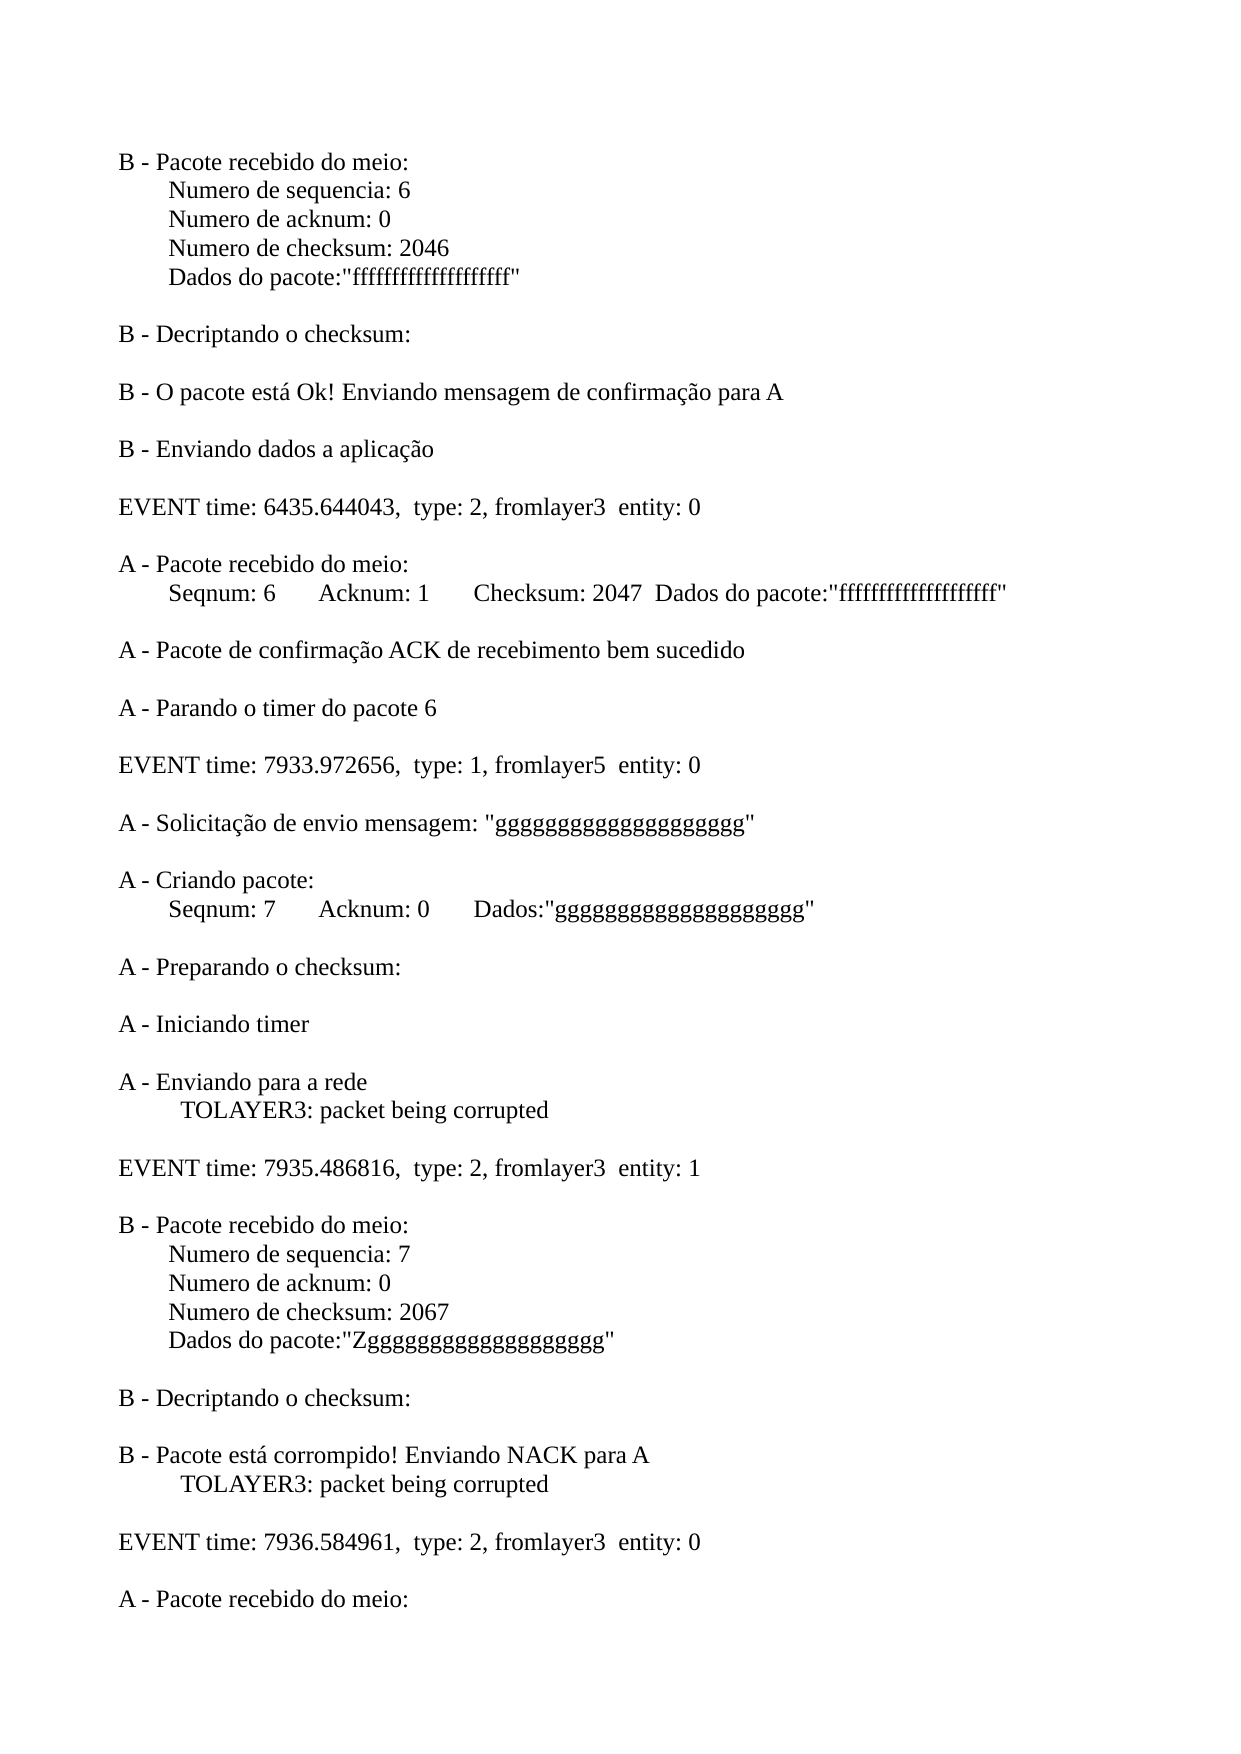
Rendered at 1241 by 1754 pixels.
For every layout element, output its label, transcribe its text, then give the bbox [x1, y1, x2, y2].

text TOLAYER3: packet being corrupted [118, 1096, 1122, 1124]
text A - Preparando o checksum: [118, 952, 1122, 981]
text B - Decriptando o checksum: [118, 319, 1122, 348]
text B - O pacote está Ok! Enviando mensagem de confirmação para A [118, 377, 1122, 406]
text A - Criando pacote: [118, 866, 1122, 894]
text A - Pacote recebido do meio: [118, 1584, 1122, 1613]
text A - Parando o timer do pacote 6 [118, 693, 1122, 722]
text EVENT time: 7933.972656, type: 1, fromlayer5 entity: 0 [118, 751, 1122, 779]
text Dados do pacote:"ffffffffffffffffffff" [118, 262, 1122, 291]
text A - Enviando para a rede [118, 1067, 1122, 1096]
text Seqnum: 7 Acknum: 0 Dados:"gggggggggggggggggggg" [118, 894, 1122, 923]
text Seqnum: 6 Acknum: 1 Checksum: 2047 Dados do pacote:"ffffffffffffffffffff" [118, 578, 1122, 607]
text Dados do pacote:"Zggggggggggggggggggg" [118, 1326, 1122, 1354]
text A - Pacote recebido do meio: [118, 549, 1122, 578]
text A - Solicitação de envio mensagem: "gggggggggggggggggggg" [118, 808, 1122, 837]
text A - Iniciando timer [118, 1009, 1122, 1038]
text B - Decriptando o checksum: [118, 1383, 1122, 1412]
text Numero de acknum: 0 [118, 204, 1122, 233]
text TOLAYER3: packet being corrupted [118, 1469, 1122, 1498]
text Numero de sequencia: 6 [118, 176, 1122, 204]
text B - Pacote está corrompido! Enviando NACK para A [118, 1441, 1122, 1469]
text Numero de sequencia: 7 [118, 1239, 1122, 1268]
text B - Pacote recebido do meio: [118, 147, 1122, 176]
text Numero de checksum: 2067 [118, 1297, 1122, 1326]
text EVENT time: 7935.486816, type: 2, fromlayer3 entity: 1 [118, 1153, 1122, 1182]
text B - Pacote recebido do meio: [118, 1211, 1122, 1239]
text A - Pacote de confirmação ACK de recebimento bem sucedido [118, 636, 1122, 664]
text Numero de checksum: 2046 [118, 233, 1122, 262]
text EVENT time: 6435.644043, type: 2, fromlayer3 entity: 0 [118, 492, 1122, 521]
text B - Enviando dados a aplicação [118, 434, 1122, 463]
text EVENT time: 7936.584961, type: 2, fromlayer3 entity: 0 [118, 1527, 1122, 1556]
text Numero de acknum: 0 [118, 1268, 1122, 1297]
